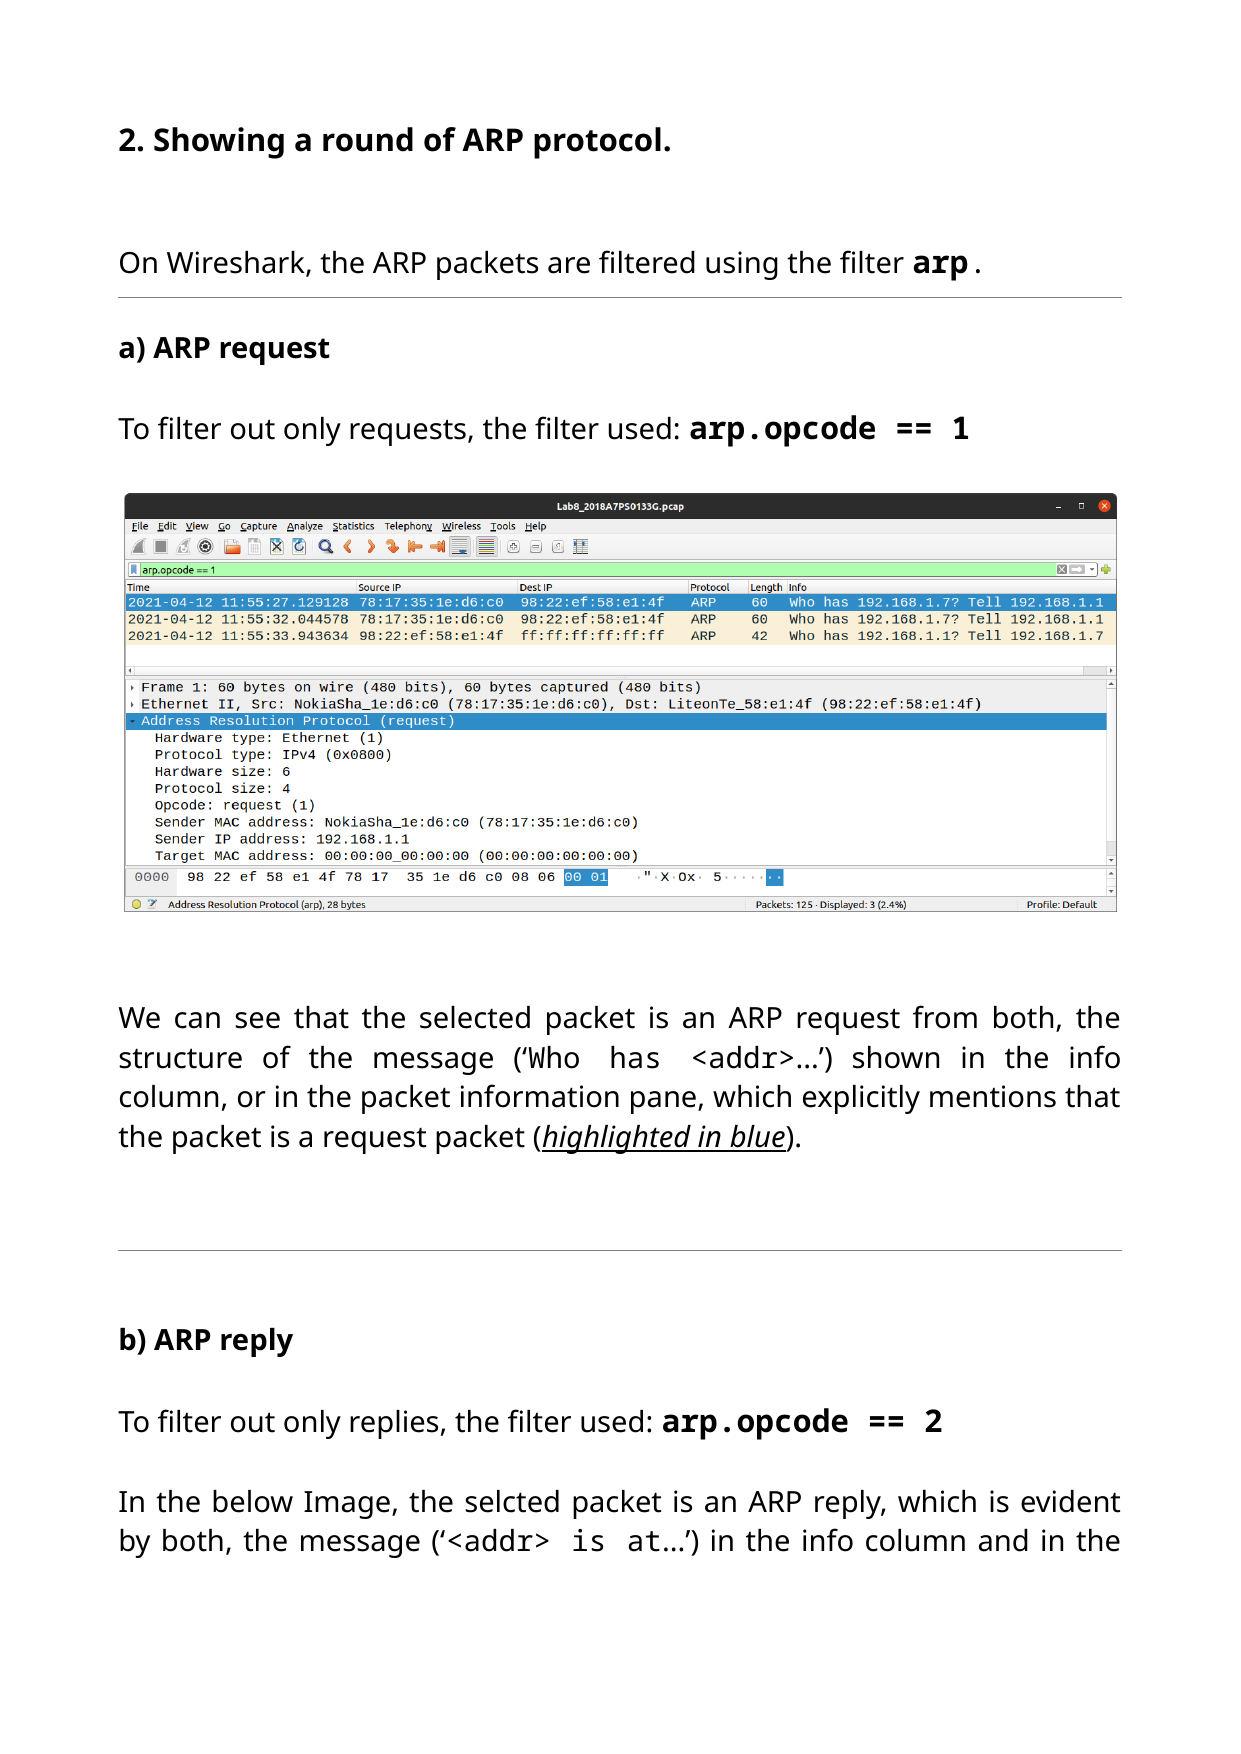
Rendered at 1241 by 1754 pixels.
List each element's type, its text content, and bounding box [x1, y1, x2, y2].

text In the below Image, the selcted packet is an ARP reply, which is evident by both, the message (‘<addr> is at...’) in the info column and in the [118, 1481, 1122, 1560]
picture [118, 488, 1123, 918]
text To filter out only requests, the filter used: arp.opcode == 1 [118, 406, 1122, 449]
text We can see that the selected packet is an ARP request from both, the structure of the message (‘Who has <addr>...’) shown in the info column, or in the packet information pane, which explicitly mentions that the packet is a request packet (highlighted in blue). [118, 997, 1122, 1156]
text b) ARP reply [118, 1319, 1122, 1359]
text On Wireshark, the ARP packets are filtered using the filter arp. [118, 240, 1122, 283]
text To filter out only replies, the filter used: arp.opcode == 2 [118, 1399, 1122, 1441]
text 2. Showing a round of ARP protocol. [118, 118, 1122, 161]
text a) ARP request [118, 327, 1122, 367]
